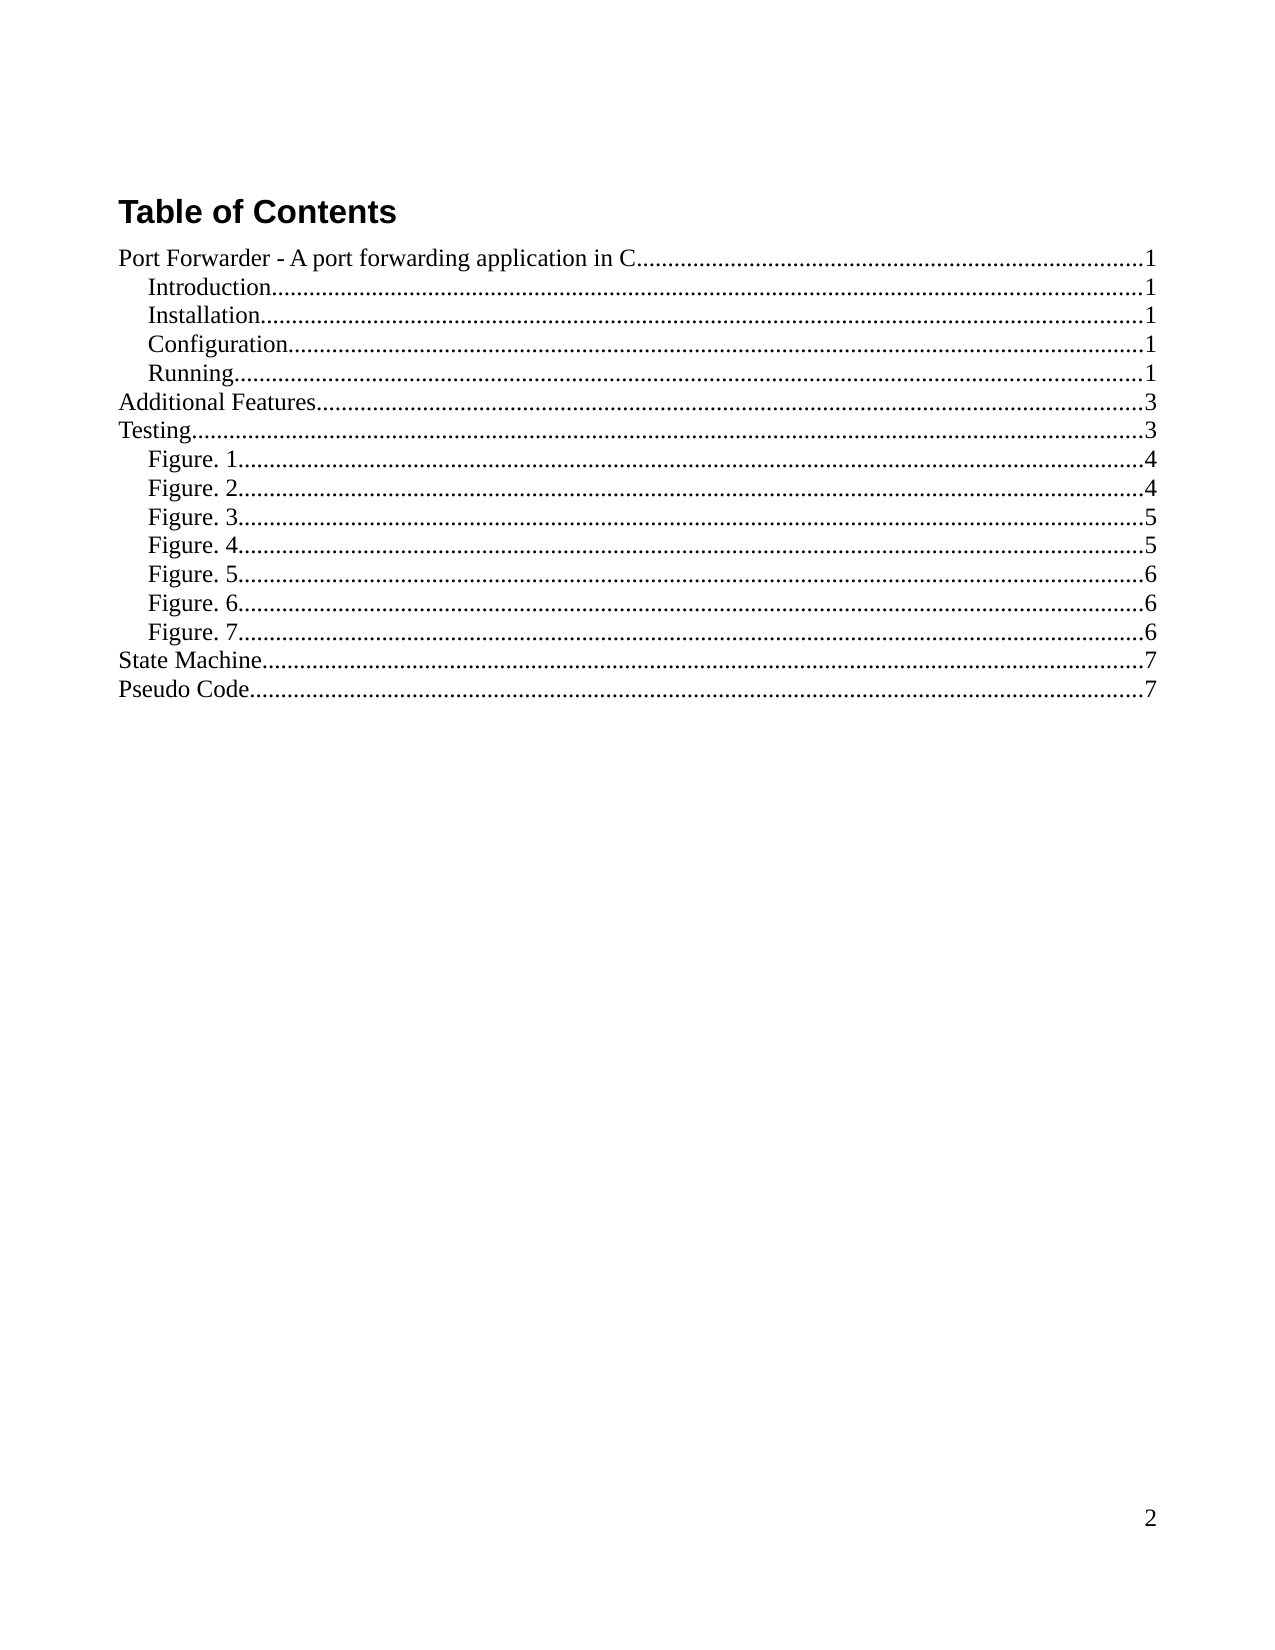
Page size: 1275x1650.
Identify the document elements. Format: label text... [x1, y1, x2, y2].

text Running 1 [148, 358, 1157, 387]
text Figure. 7 6 [148, 617, 1157, 646]
text Figure. 3 5 [148, 502, 1157, 531]
text Figure. 2 4 [148, 473, 1157, 502]
text State Machine 7 [118, 646, 1157, 674]
text Installation 1 [148, 301, 1157, 329]
text Figure. 6 6 [148, 588, 1157, 617]
text Introduction 1 [148, 272, 1157, 301]
text Figure. 5 6 [148, 559, 1157, 588]
text Configuration 1 [148, 329, 1157, 358]
text Figure. 1 4 [148, 444, 1157, 473]
subtitle Table of Contents [118, 192, 1157, 231]
text Port Forwarder - A port forwarding application in C 1 [118, 243, 1157, 272]
text Figure. 4 5 [148, 531, 1157, 559]
text Testing 3 [118, 416, 1157, 444]
text Pseudo Code 7 [118, 674, 1157, 703]
text Additional Features 3 [118, 387, 1157, 416]
